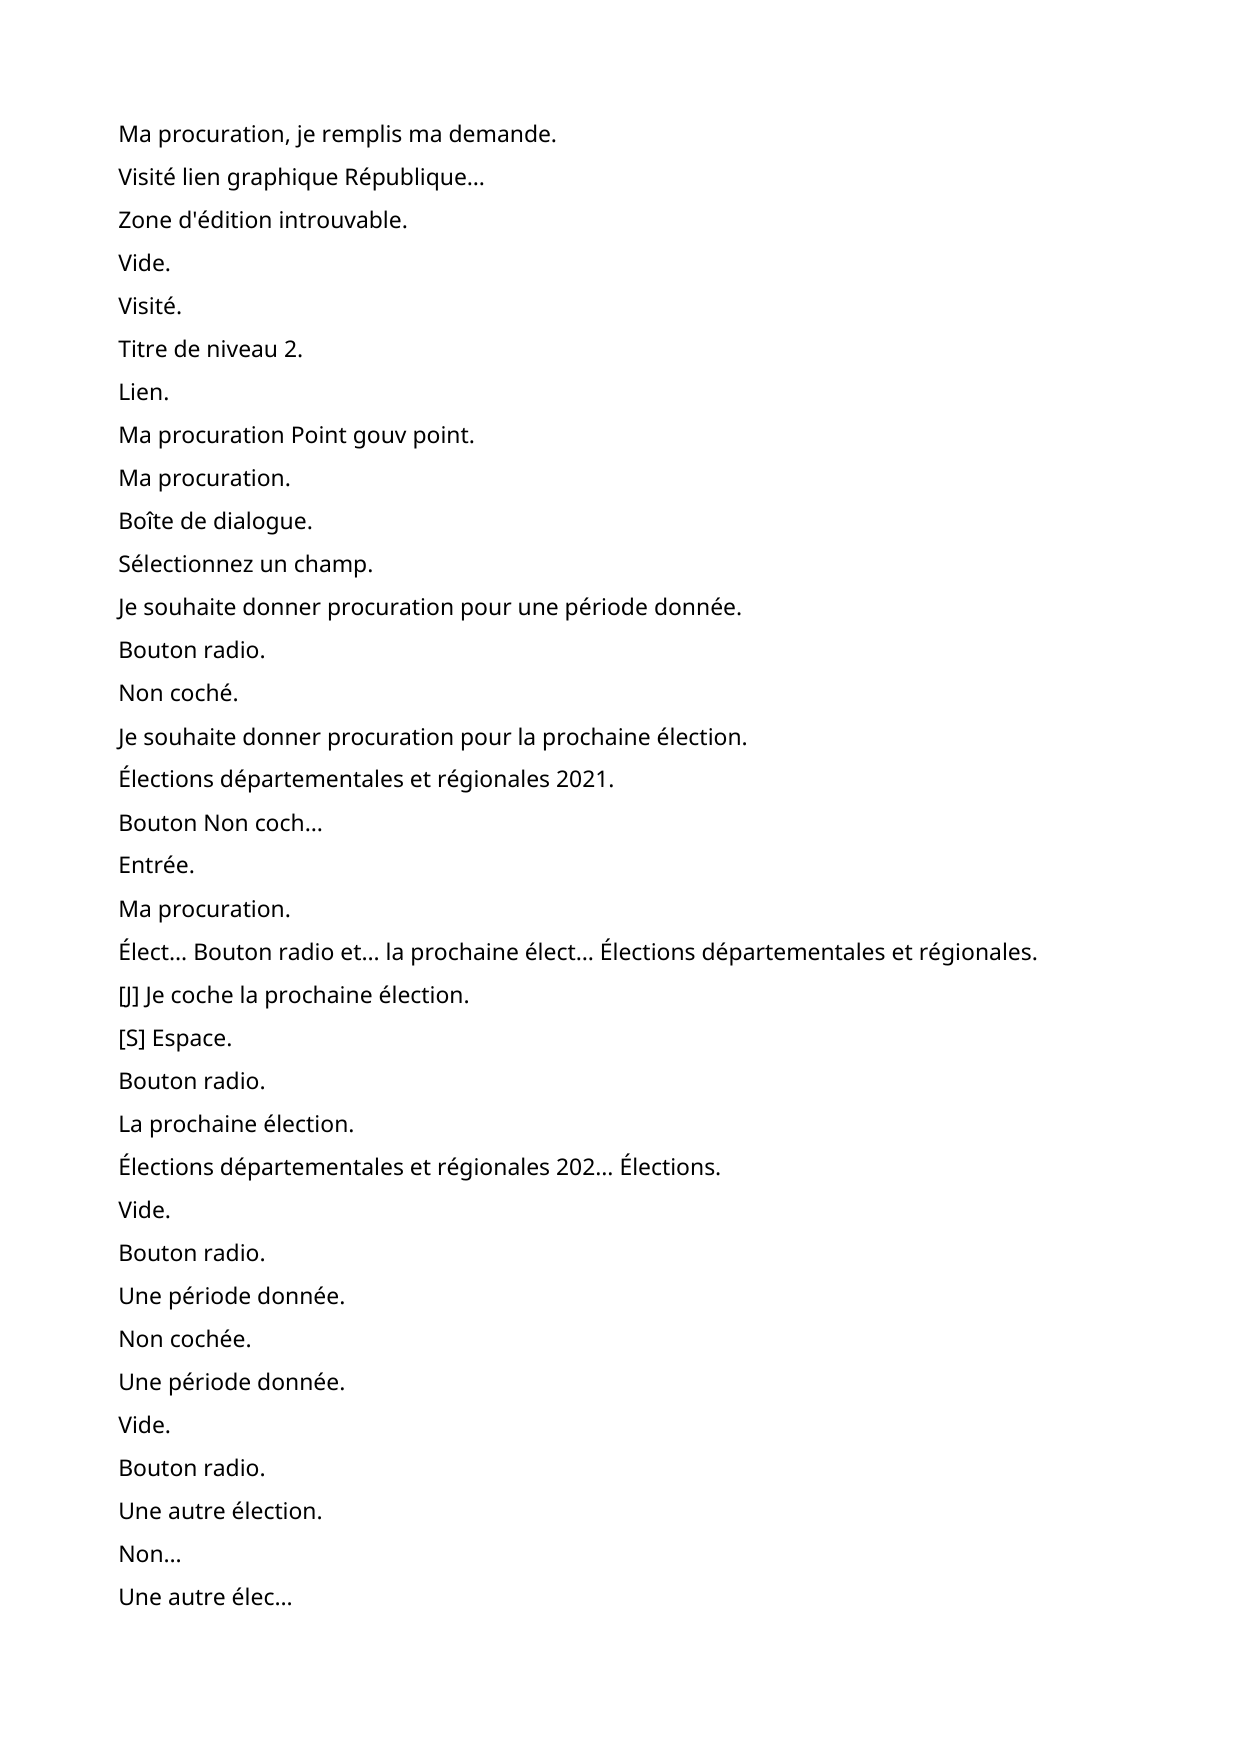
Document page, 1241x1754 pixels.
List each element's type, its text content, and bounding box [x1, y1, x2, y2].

text Élect… Bouton radio et… la prochaine élect… Élections départementales et régionales. [118, 936, 1122, 967]
text Élections départementales et régionales 202… Élections. [118, 1151, 1122, 1182]
text Je souhaite donner procuration pour la prochaine élection. [118, 720, 1122, 752]
text Titre de niveau 2. [118, 333, 1122, 364]
text Non cochée. [118, 1323, 1122, 1354]
text Ma procuration Point gouv point. [118, 419, 1122, 451]
text Une période donnée. [118, 1366, 1122, 1397]
text Boîte de dialogue. [118, 505, 1122, 537]
text Bouton radio. [118, 1064, 1122, 1096]
text Une autre élection. [118, 1495, 1122, 1526]
text Non coché. [118, 677, 1122, 709]
text [S] Espace. [118, 1022, 1122, 1053]
text Entrée. [118, 849, 1122, 881]
text Visité. [118, 290, 1122, 321]
text Sélectionnez un champ. [118, 548, 1122, 579]
text Bouton Non coch… [118, 806, 1122, 838]
text Bouton radio. [118, 1237, 1122, 1268]
text Vide. [118, 247, 1122, 278]
text [J] Je coche la prochaine élection. [118, 978, 1122, 1010]
text La prochaine élection. [118, 1108, 1122, 1139]
text Vide. [118, 1409, 1122, 1440]
text Une période donnée. [118, 1280, 1122, 1311]
text Zone d'édition introuvable. [118, 204, 1122, 235]
text Ma procuration, je remplis ma demande. [118, 118, 1122, 149]
text Une autre élec… [118, 1581, 1122, 1612]
text Ma procuration. [118, 892, 1122, 924]
text Vide. [118, 1194, 1122, 1225]
text Lien. [118, 376, 1122, 407]
text Bouton radio. [118, 634, 1122, 666]
text Bouton radio. [118, 1452, 1122, 1483]
text Je souhaite donner procuration pour une période donnée. [118, 591, 1122, 623]
text Élections départementales et régionales 2021. [118, 763, 1122, 795]
text Non… [118, 1538, 1122, 1569]
text Ma procuration. [118, 462, 1122, 493]
text Visité lien graphique République… [118, 161, 1122, 192]
